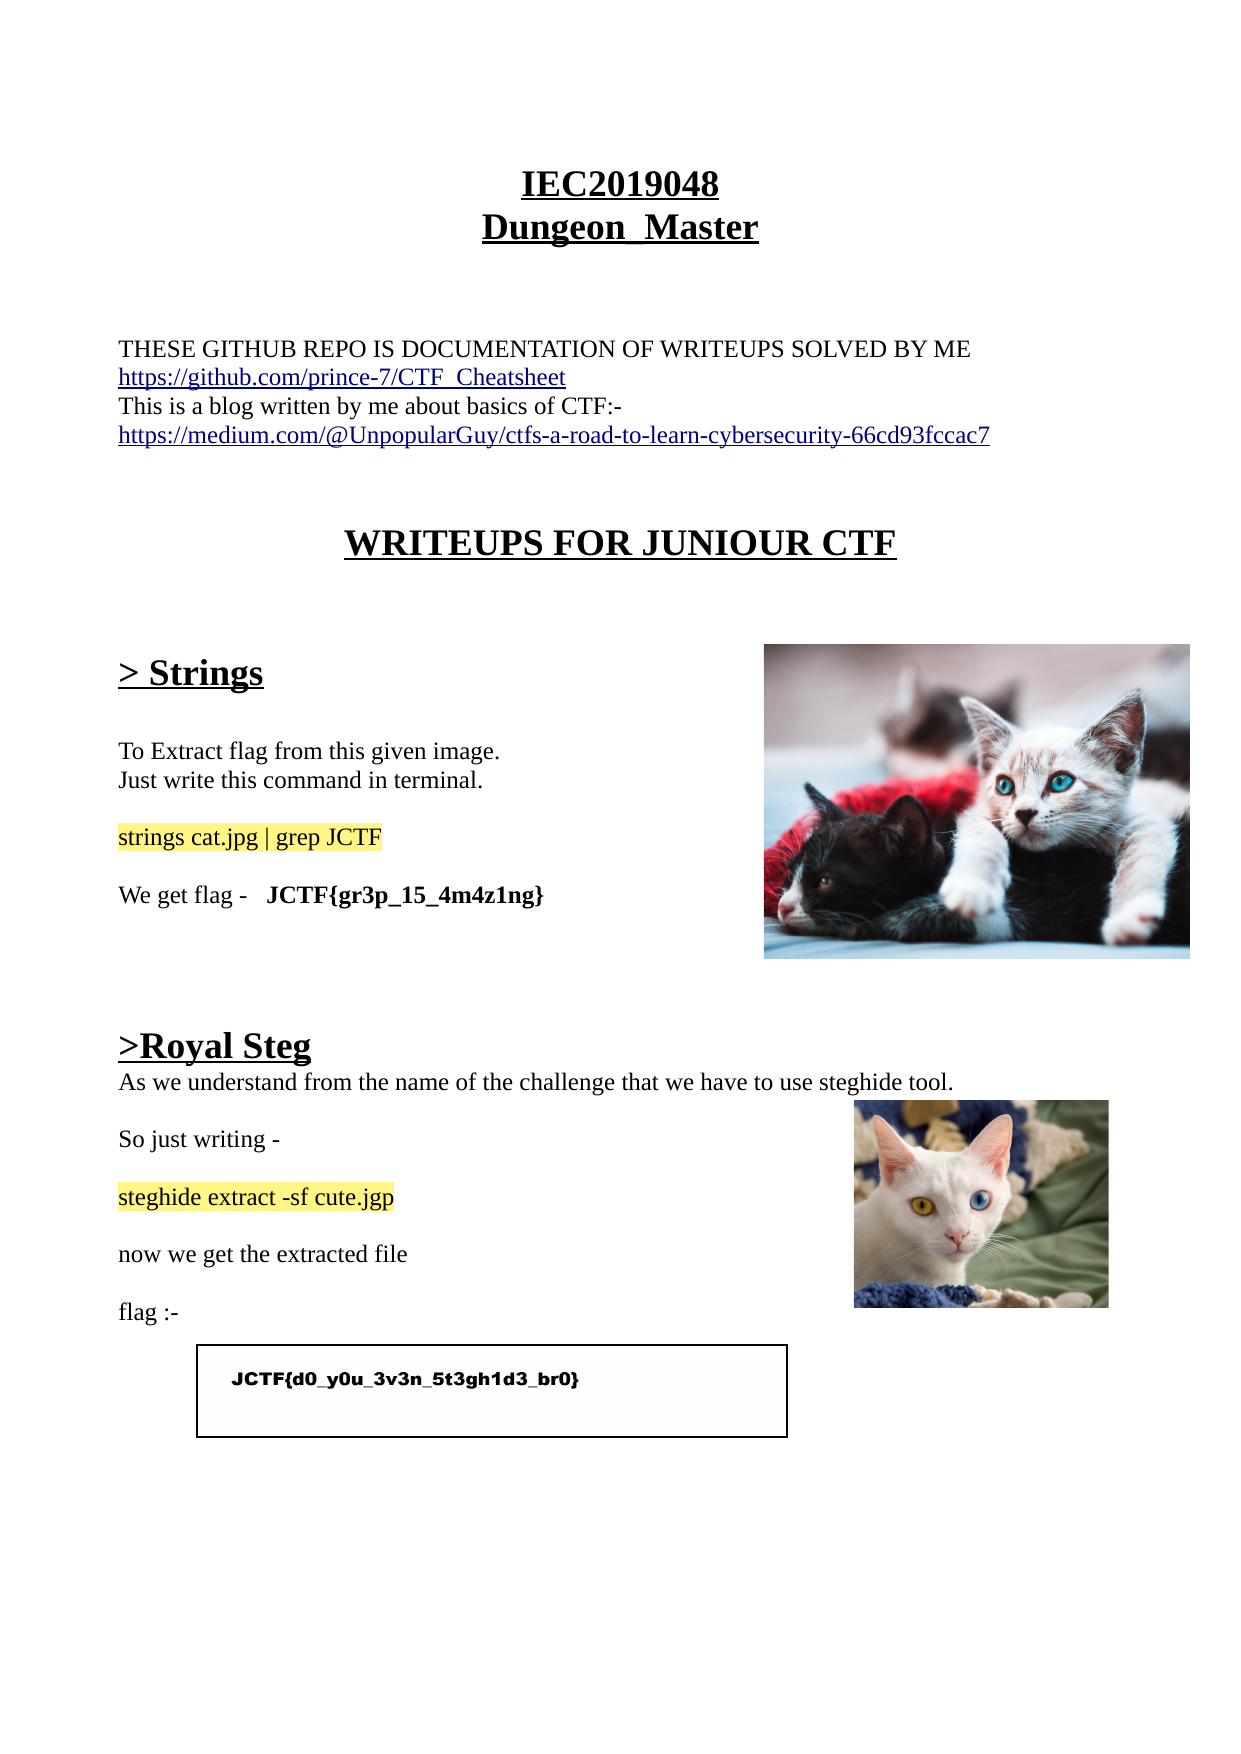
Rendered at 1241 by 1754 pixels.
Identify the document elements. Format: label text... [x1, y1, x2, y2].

text This is a blog written by me about basics of CTF:- [118, 391, 1122, 420]
text [1109, 1124, 1122, 1153]
text steghide extract -sf cute.jgp [118, 1182, 853, 1211]
text >Royal Steg [118, 1024, 1122, 1067]
text So just writing - [118, 1124, 853, 1153]
text now we get the extracted file [118, 1239, 853, 1268]
text To Extract flag from this given image. [118, 736, 763, 765]
text Dungeon_Master [118, 204, 1122, 247]
text strings cat.jpg | grep JCTF [118, 822, 763, 851]
picture [763, 644, 1190, 959]
text https://medium.com/@UnpopularGuy/ctfs-a-road-to-learn-cybersecurity-66cd93fccac7 [118, 420, 1122, 449]
text As we understand from the name of the challenge that we have to use steghide tool. [118, 1067, 1122, 1096]
text THESE GITHUB REPO IS DOCUMENTATION OF WRITEUPS SOLVED BY ME [118, 334, 1122, 362]
text https://github.com/prince-7/CTF_Cheatsheet [118, 362, 1122, 391]
text Just write this command in terminal. [118, 765, 763, 794]
text IEC2019048 [118, 161, 1122, 204]
picture [853, 1100, 1109, 1308]
text We get flag - JCTF{gr3p_15_4m4z1ng} [118, 880, 763, 909]
text > Strings [118, 650, 763, 693]
text WRITEUPS FOR JUNIOUR CTF [118, 521, 1122, 564]
text flag :- [118, 1297, 1122, 1326]
picture [200, 1348, 784, 1433]
